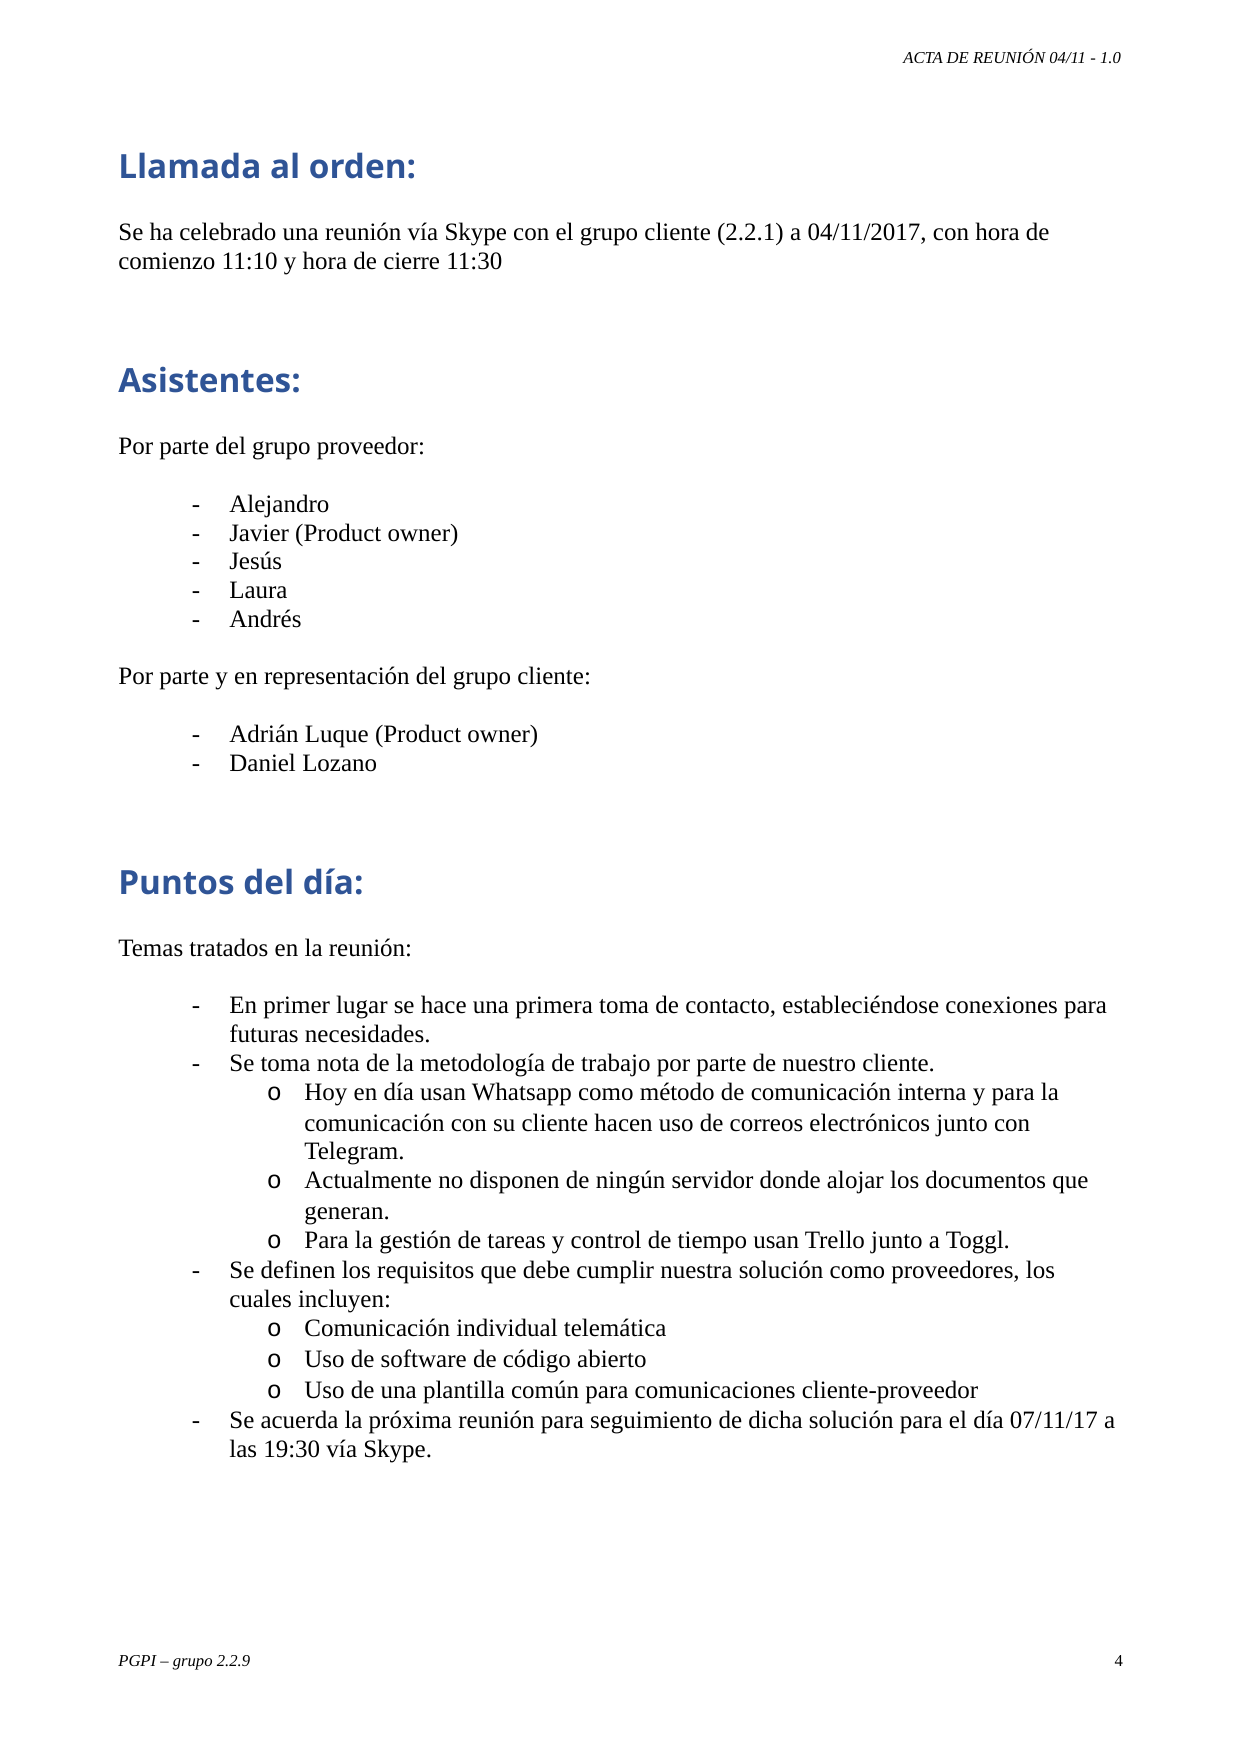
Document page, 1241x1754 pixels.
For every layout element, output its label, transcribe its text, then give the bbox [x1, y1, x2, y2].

subtitle Llamada al orden: [118, 143, 1122, 188]
text Temas tratados en la reunión: [118, 933, 1122, 962]
subtitle Puntos del día: [118, 859, 1122, 904]
list Javier (Product owner) [192, 518, 1122, 546]
list Hoy en día usan Whatsapp como método de comunicación interna y para la comunicación con su cliente hacen uso de correos electrónicos junto con Telegram. [267, 1077, 1122, 1165]
text Se ha celebrado una reunión vía Skype con el grupo cliente (2.2.1) a 04/11/2017, con hora de comienzo 11:10 y hora de cierre 11:30 [118, 217, 1122, 275]
subtitle Asistentes: [118, 357, 1122, 403]
list En primer lugar se hace una primera toma de contacto, estableciéndose conexiones para futuras necesidades. [192, 991, 1122, 1048]
list Para la gestión de tareas y control de tiempo usan Trello junto a Toggl. [267, 1225, 1122, 1256]
list Actualmente no disponen de ningún servidor donde alojar los documentos que generan. [267, 1165, 1122, 1225]
list Jesús [192, 546, 1122, 575]
list Alejandro [192, 489, 1122, 518]
list Comunicación individual telemática [267, 1313, 1122, 1344]
list Daniel Lozano [192, 748, 1122, 776]
list Laura [192, 575, 1122, 604]
list Uso de una plantilla común para comunicaciones cliente-proveedor [267, 1375, 1122, 1406]
list Adrián Luque (Product owner) [192, 719, 1122, 748]
text Por parte del grupo proveedor: [118, 431, 1122, 460]
list Se toma nota de la metodología de trabajo por parte de nuestro cliente. [192, 1048, 1122, 1077]
text Por parte y en representación del grupo cliente: [118, 661, 1122, 690]
list Andrés [192, 604, 1122, 633]
list Se acuerda la próxima reunión para seguimiento de dicha solución para el día 07/11/17 a las 19:30 vía Skype. [192, 1406, 1122, 1463]
list Se definen los requisitos que debe cumplir nuestra solución como proveedores, los cuales incluyen: [192, 1256, 1122, 1313]
list Uso de software de código abierto [267, 1344, 1122, 1375]
